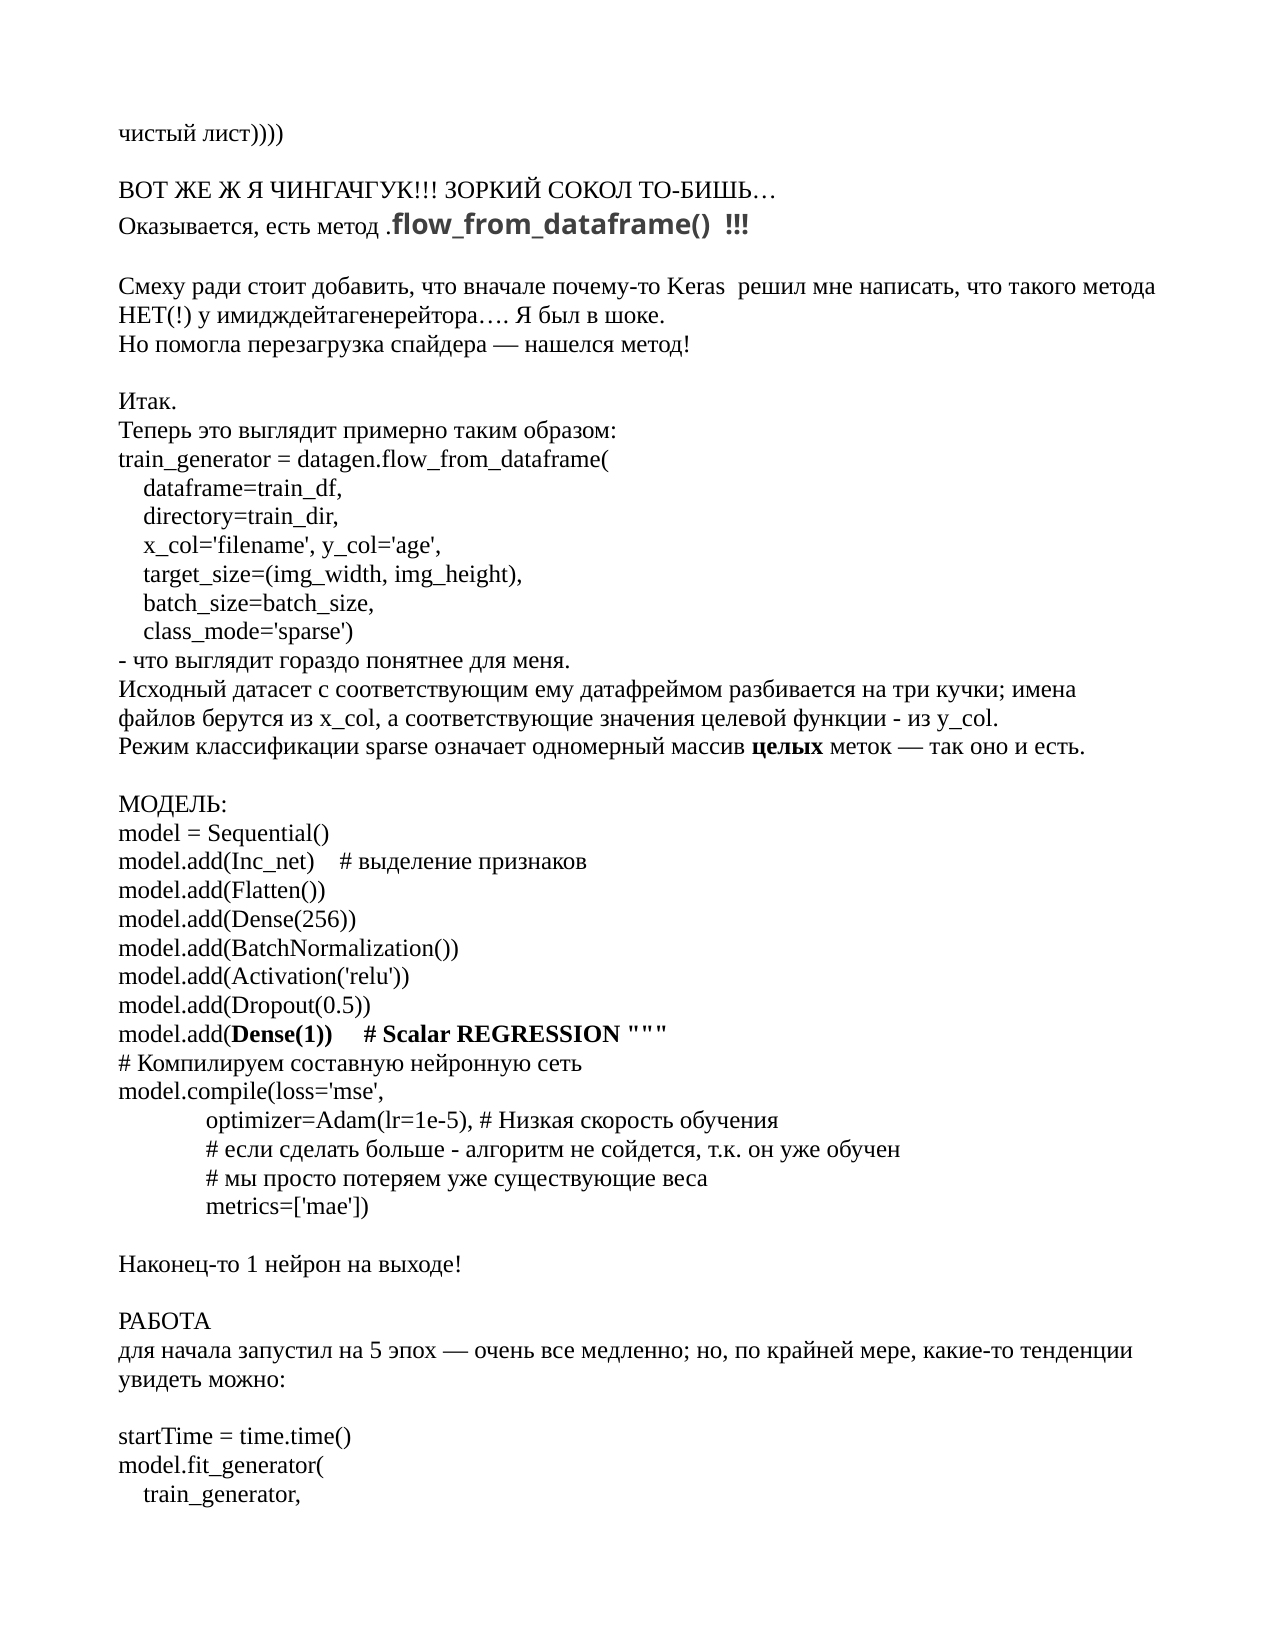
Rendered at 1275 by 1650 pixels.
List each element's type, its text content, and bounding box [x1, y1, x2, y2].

text Теперь это выглядит примерно таким образом: [118, 415, 1157, 444]
text optimizer=Adam(lr=1e-5), # Низкая скорость обучения [118, 1105, 1157, 1134]
text x_col='filename', y_col='age', [118, 530, 1157, 559]
text Наконец-то 1 нейрон на выходе! [118, 1249, 1157, 1278]
text Но помогла перезагрузка спайдера — нашелся метод! [118, 329, 1157, 358]
text train_generator = datagen.flow_from_dataframe( [118, 444, 1157, 473]
text # если сделать больше - алгоритм не сойдется, т.к. он уже обучен [118, 1134, 1157, 1163]
text чистый лист)))) [118, 118, 1157, 147]
text model.add(Inc_net) # выделение признаков [118, 846, 1157, 875]
text model.fit_generator( [118, 1450, 1157, 1479]
text Режим классификации sparse означает одномерный массив целых меток — так оно и есть. [118, 731, 1157, 760]
text model.add(BatchNormalization()) [118, 933, 1157, 961]
text МОДЕЛЬ: [118, 789, 1157, 818]
text Смеху ради стоит добавить, что вначале почему-то Keras решил мне написать, что такого метода НЕТ(!) у имидждейтагенерейтора…. Я был в шоке. [118, 271, 1157, 329]
text Оказывается, есть метод .flow_from_dataframe() !!! [118, 204, 1157, 243]
text ВОТ ЖЕ Ж Я ЧИНГАЧГУК!!! ЗОРКИЙ СОКОЛ ТО-БИШЬ… [118, 176, 1157, 204]
text batch_size=batch_size, [118, 588, 1157, 616]
text target_size=(img_width, img_height), [118, 559, 1157, 588]
text Итак. [118, 386, 1157, 415]
text model.add(Dropout(0.5)) [118, 990, 1157, 1019]
text model = Sequential() [118, 818, 1157, 846]
text dataframe=train_df, [118, 473, 1157, 501]
text startTime = time.time() [118, 1421, 1157, 1450]
text train_generator, [118, 1479, 1157, 1508]
text model.add(Activation('relu')) [118, 961, 1157, 990]
text directory=train_dir, [118, 501, 1157, 530]
text для начала запустил на 5 эпох — очень все медленно; но, по крайней мере, какие-то тенденции увидеть можно: [118, 1335, 1157, 1393]
text - что выглядит гораздо понятнее для меня. [118, 645, 1157, 674]
text class_mode='sparse') [118, 616, 1157, 645]
text # мы просто потеряем уже существующие веса [118, 1163, 1157, 1191]
text # Компилируем составную нейронную сеть [118, 1048, 1157, 1076]
text model.add(Dense(256)) [118, 904, 1157, 933]
text metrics=['mae']) [118, 1191, 1157, 1220]
text model.add(Flatten()) [118, 875, 1157, 904]
text РАБОТА [118, 1306, 1157, 1335]
text model.add(Dense(1)) # Scalar REGRESSION """ [118, 1019, 1157, 1048]
text model.compile(loss='mse', [118, 1076, 1157, 1105]
text Исходный датасет с соответствующим ему датафреймом разбивается на три кучки; имена файлов берутся из x_col, а соответствующие значения целевой функции - из y_col. [118, 674, 1157, 731]
